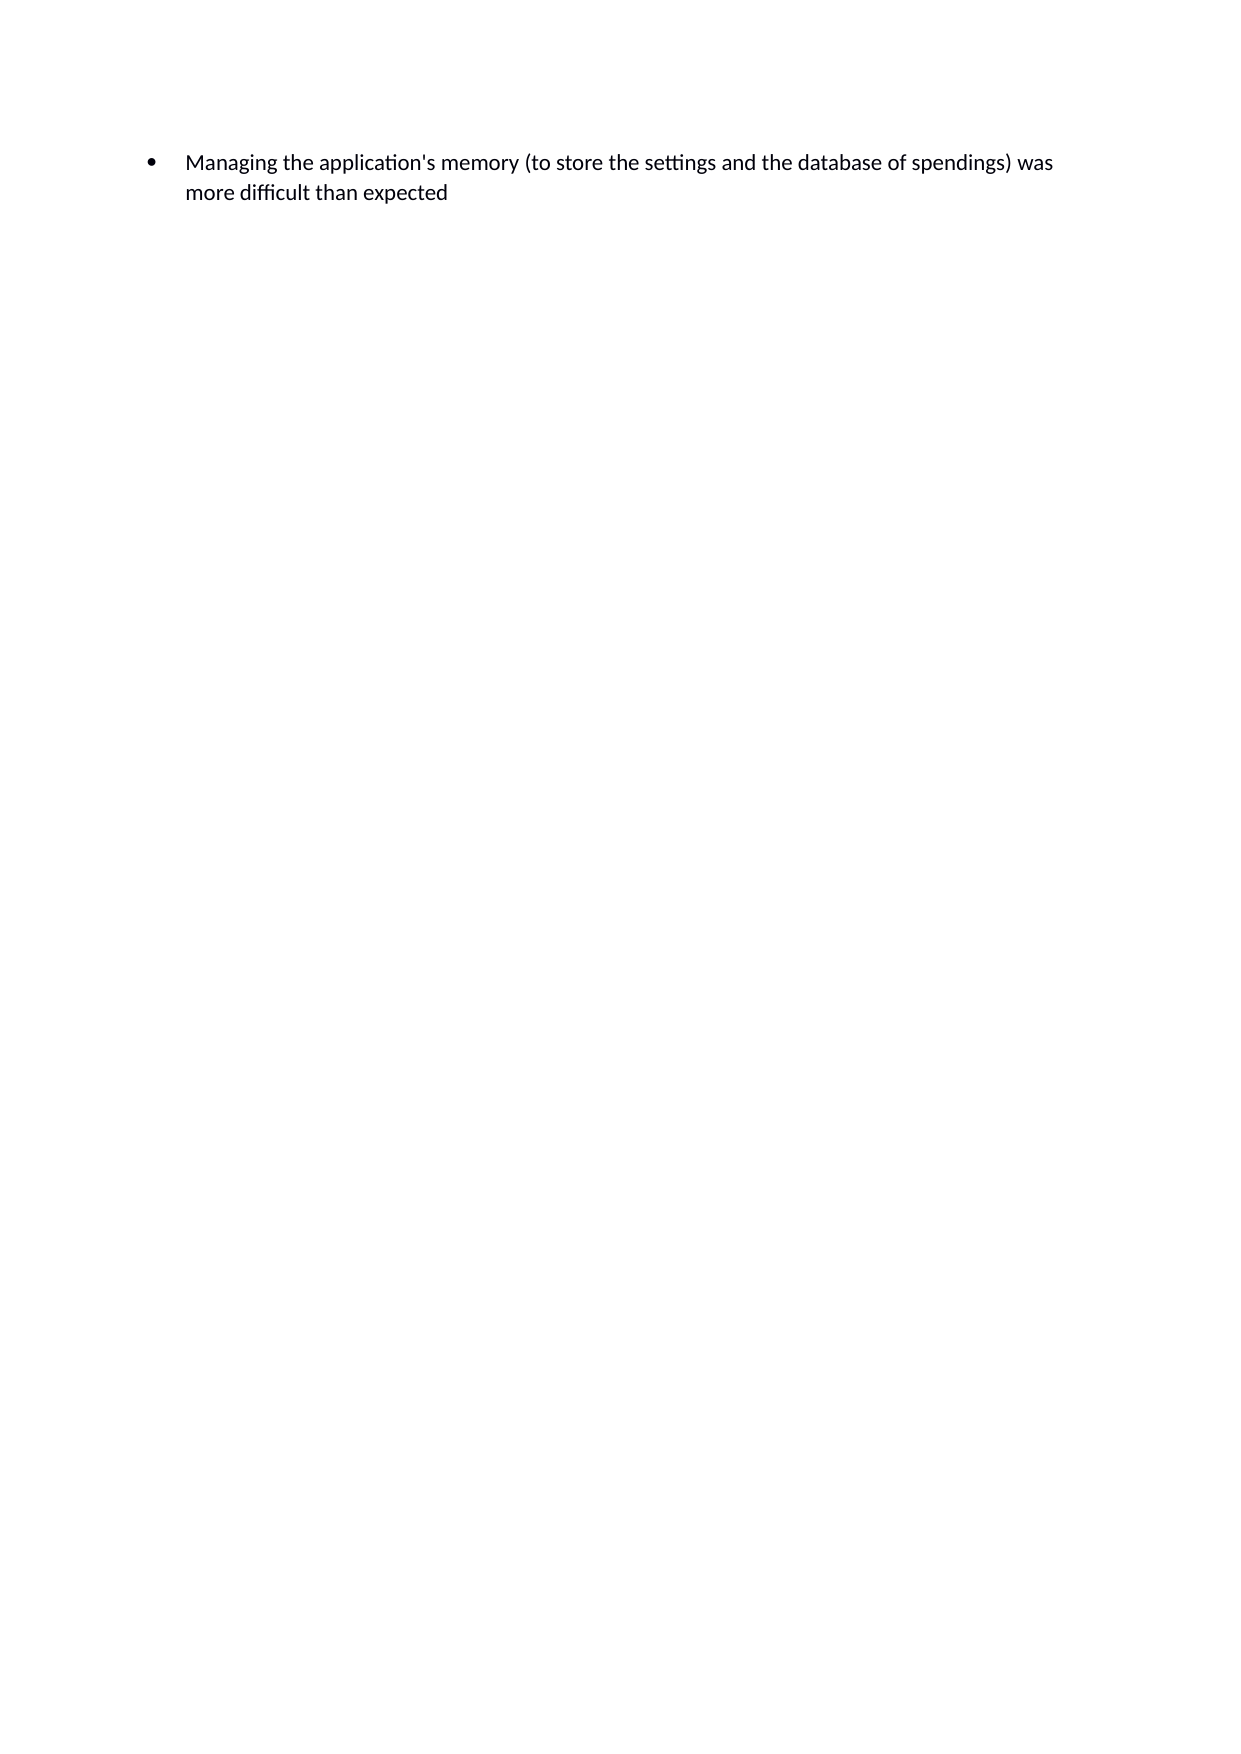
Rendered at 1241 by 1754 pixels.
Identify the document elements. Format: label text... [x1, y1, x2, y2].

list Managing the application's memory (to store the settings and the database of spendings) was more difficult than expected [148, 148, 1093, 206]
